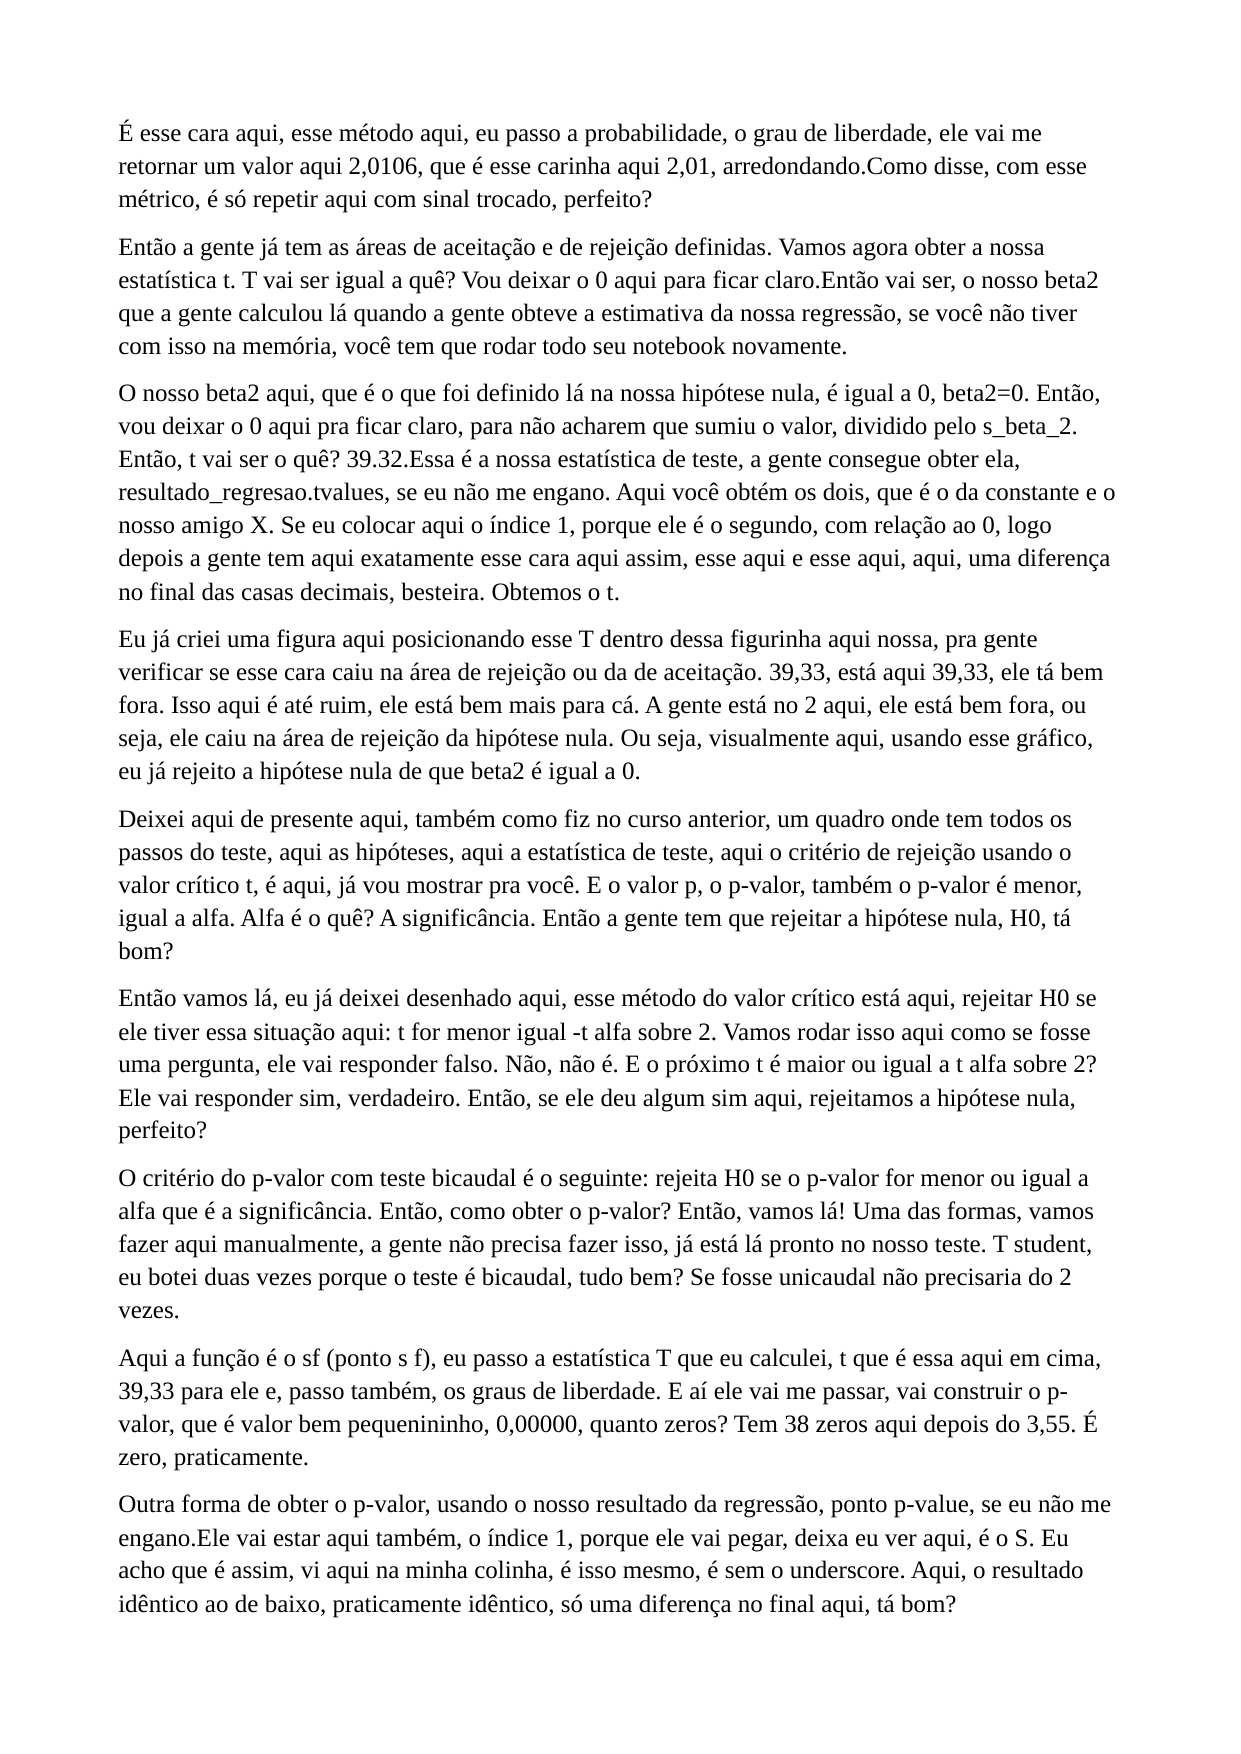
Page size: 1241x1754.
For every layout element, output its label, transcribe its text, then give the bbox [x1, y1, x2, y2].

text É esse cara aqui, esse método aqui, eu passo a probabilidade, o grau de liberdade, ele vai me retornar um valor aqui 2,0106, que é esse carinha aqui 2,01, arredondando.Como disse, com esse métrico, é só repetir aqui com sinal trocado, perfeito? [118, 118, 1122, 213]
text O nosso beta2 aqui, que é o que foi definido lá na nossa hipótese nula, é igual a 0, beta2=0. Então, vou deixar o 0 aqui pra ficar claro, para não acharem que sumiu o valor, dividido pelo s_beta_2. Então, t vai ser o quê? 39.32.Essa é a nossa estatística de teste, a gente consegue obter ela, resultado_regresao.tvalues, se eu não me engano. Aqui você obtém os dois, que é o da constante e o nosso amigo X. Se eu colocar aqui o índice 1, porque ele é o segundo, com relação ao 0, logo depois a gente tem aqui exatamente esse cara aqui assim, esse aqui e esse aqui, aqui, uma diferença no final das casas decimais, besteira. Obtemos o t. [118, 378, 1122, 605]
text Aqui a função é o sf (ponto s f), eu passo a estatística T que eu calculei, t que é essa aqui em cima, 39,33 para ele e, passo também, os graus de liberdade. E aí ele vai me passar, vai construir o p-valor, que é valor bem pequenininho, 0,00000, quanto zeros? Tem 38 zeros aqui depois do 3,55. É zero, praticamente. [118, 1343, 1122, 1471]
text Outra forma de obter o p-valor, usando o nosso resultado da regressão, ponto p-value, se eu não me engano.Ele vai estar aqui também, o índice 1, porque ele vai pegar, deixa eu ver aqui, é o S. Eu acho que é assim, vi aqui na minha colinha, é isso mesmo, é sem o underscore. Aqui, o resultado idêntico ao de baixo, praticamente idêntico, só uma diferença no final aqui, tá bom? [118, 1489, 1122, 1617]
text Então vamos lá, eu já deixei desenhado aqui, esse método do valor crítico está aqui, rejeitar H0 se ele tiver essa situação aqui: t for menor igual -t alfa sobre 2. Vamos rodar isso aqui como se fosse uma pergunta, ele vai responder falso. Não, não é. E o próximo t é maior ou igual a t alfa sobre 2? Ele vai responder sim, verdadeiro. Então, se ele deu algum sim aqui, rejeitamos a hipótese nula, perfeito? [118, 983, 1122, 1144]
text O critério do p-valor com teste bicaudal é o seguinte: rejeita H0 se o p-valor for menor ou igual a alfa que é a significância. Então, como obter o p-valor? Então, vamos lá! Uma das formas, vamos fazer aqui manualmente, a gente não precisa fazer isso, já está lá pronto no nosso teste. T student, eu botei duas vezes porque o teste é bicaudal, tudo bem? Se fosse unicaudal não precisaria do 2 vezes. [118, 1163, 1122, 1324]
text Então a gente já tem as áreas de aceitação e de rejeição definidas. Vamos agora obter a nossa estatística t. T vai ser igual a quê? Vou deixar o 0 aqui para ficar claro.Então vai ser, o nosso beta2 que a gente calculou lá quando a gente obteve a estimativa da nossa regressão, se você não tiver com isso na memória, você tem que rodar todo seu notebook novamente. [118, 232, 1122, 359]
text Eu já criei uma figura aqui posicionando esse T dentro dessa figurinha aqui nossa, pra gente verificar se esse cara caiu na área de rejeição ou da de aceitação. 39,33, está aqui 39,33, ele tá bem fora. Isso aqui é até ruim, ele está bem mais para cá. A gente está no 2 aqui, ele está bem fora, ou seja, ele caiu na área de rejeição da hipótese nula. Ou seja, visualmente aqui, usando esse gráfico, eu já rejeito a hipótese nula de que beta2 é igual a 0. [118, 624, 1122, 785]
text Deixei aqui de presente aqui, também como fiz no curso anterior, um quadro onde tem todos os passos do teste, aqui as hipóteses, aqui a estatística de teste, aqui o critério de rejeição usando o valor crítico t, é aqui, já vou mostrar pra você. E o valor p, o p-valor, também o p-valor é menor, igual a alfa. Alfa é o quê? A significância. Então a gente tem que rejeitar a hipótese nula, H0, tá bom? [118, 804, 1122, 965]
